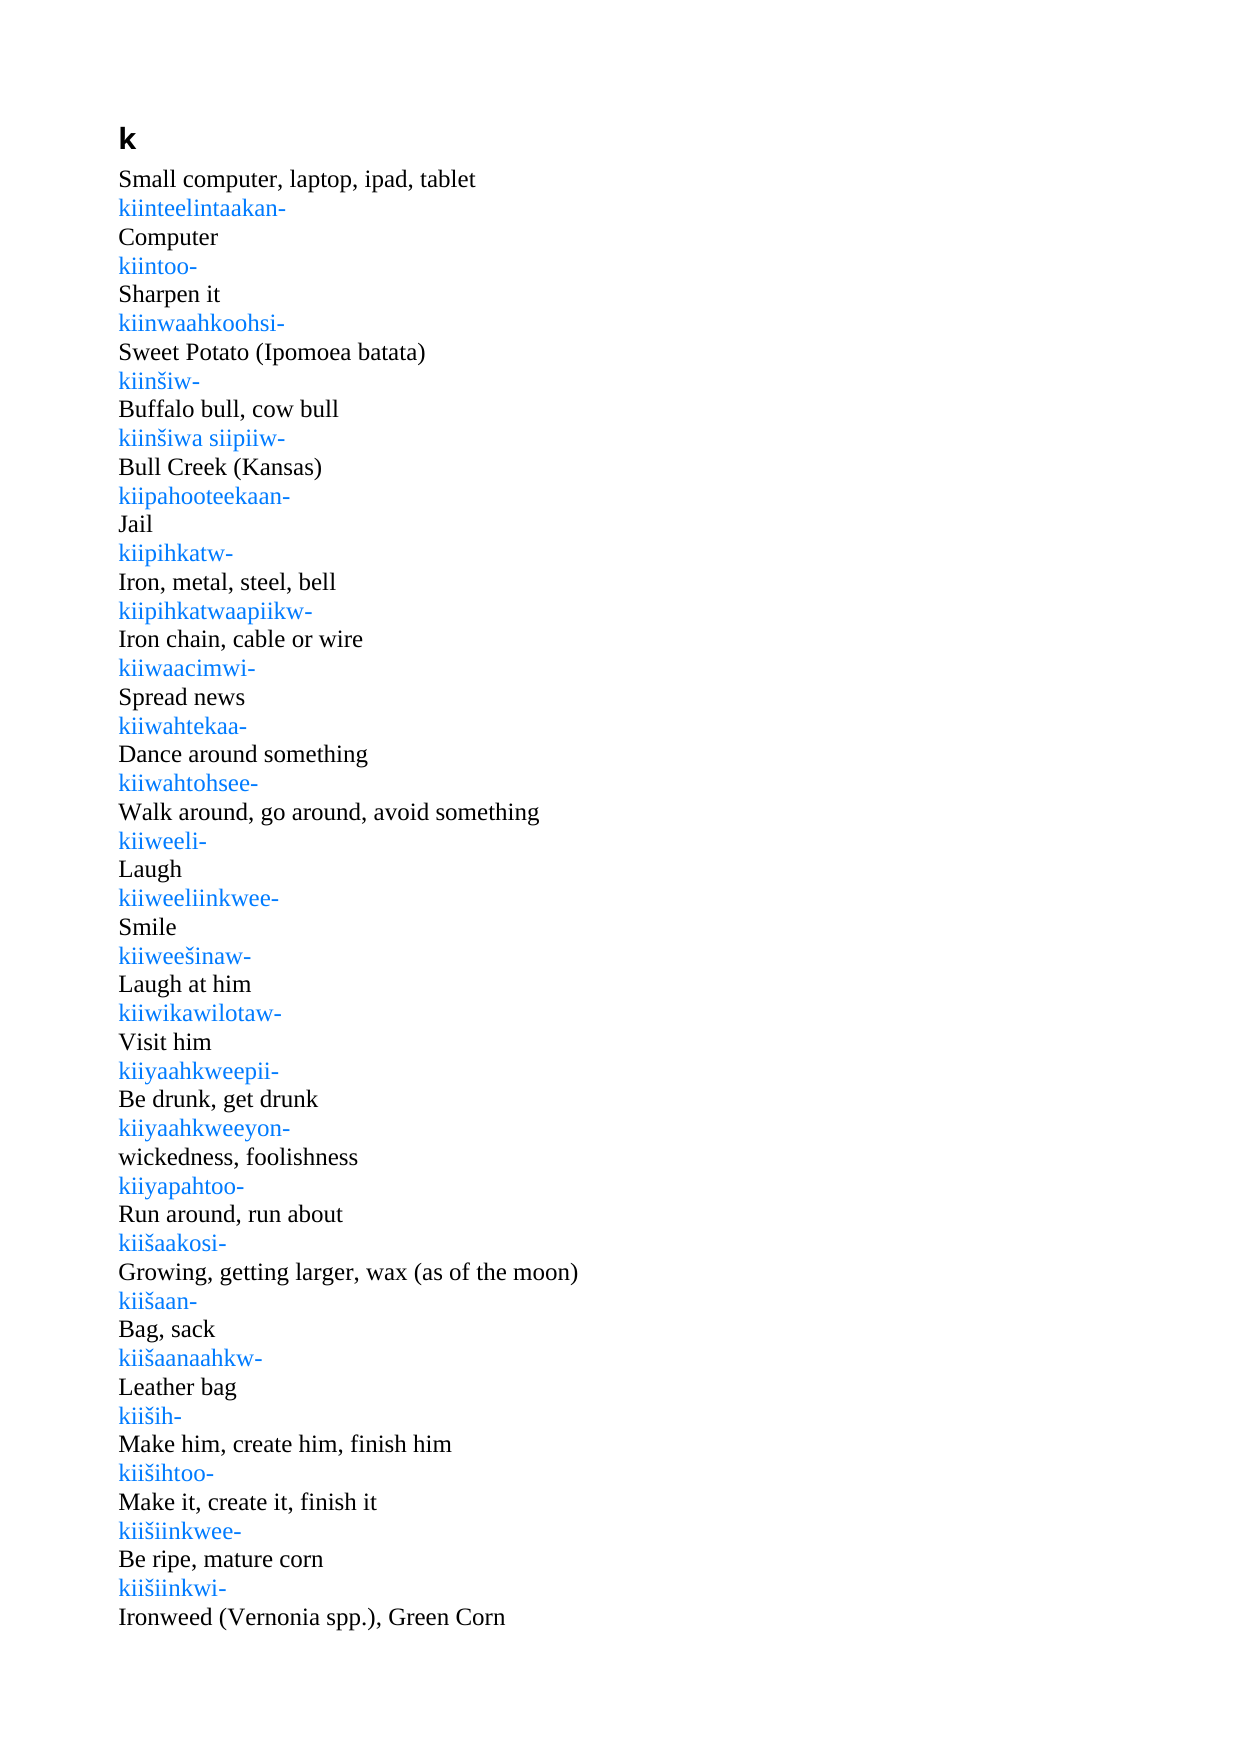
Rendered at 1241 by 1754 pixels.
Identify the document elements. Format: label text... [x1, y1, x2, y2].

table_cell kiintoo- Sharpen it [118, 251, 1122, 308]
table_cell kiiwahtekaa- Dance around something [118, 711, 1122, 768]
table_cell kiiyapahtoo- Run around, run about [118, 1171, 1122, 1228]
table_cell kiinwaahkoohsi- Sweet Potato (Ipomoea batata) [118, 308, 1122, 366]
table_cell kiinšiw- Buffalo bull, cow bull [118, 366, 1122, 423]
table_cell kiiyaahkweeyon- wickedness, foolishness [118, 1113, 1122, 1171]
table_cell kiišaanaahkw- Leather bag [118, 1343, 1122, 1401]
table_cell kiiweešinaw- Laugh at him [118, 941, 1122, 998]
table_header k [118, 118, 1122, 164]
table_cell kiiweeli- Laugh [118, 826, 1122, 883]
table_cell kiiših- Make him, create him, finish him [118, 1401, 1122, 1458]
table_cell kiišaan- Bag, sack [118, 1286, 1122, 1343]
table_cell kiipahooteekaan- Jail [118, 481, 1122, 538]
table_cell kiiwikawilotaw- Visit him [118, 998, 1122, 1056]
table_cell kiiyaahkweepii- Be drunk, get drunk [118, 1056, 1122, 1113]
table_cell kiišiinkwi- Ironweed (Vernonia spp.), Green Corn [118, 1573, 1122, 1631]
table_cell kiiwaacimwi- Spread news [118, 653, 1122, 711]
table_cell kiiwahtohsee- Walk around, go around, avoid something [118, 768, 1122, 826]
table_cell kiipihkatwaapiikw- Iron chain, cable or wire [118, 596, 1122, 653]
table_cell kiiweeliinkwee- Smile [118, 883, 1122, 941]
table_cell kiipihkatw- Iron, metal, steel, bell [118, 538, 1122, 596]
table_cell kiinteelintaakan- Computer [118, 193, 1122, 251]
table_cell Small computer, laptop, ipad, tablet [118, 165, 1122, 193]
table_cell kiišiinkwee- Be ripe, mature corn [118, 1516, 1122, 1573]
table_cell kiišaakosi- Growing, getting larger, wax (as of the moon) [118, 1228, 1122, 1286]
table_cell kiišihtoo- Make it, create it, finish it [118, 1458, 1122, 1516]
table_cell kiinšiwa siipiiw- Bull Creek (Kansas) [118, 423, 1122, 481]
